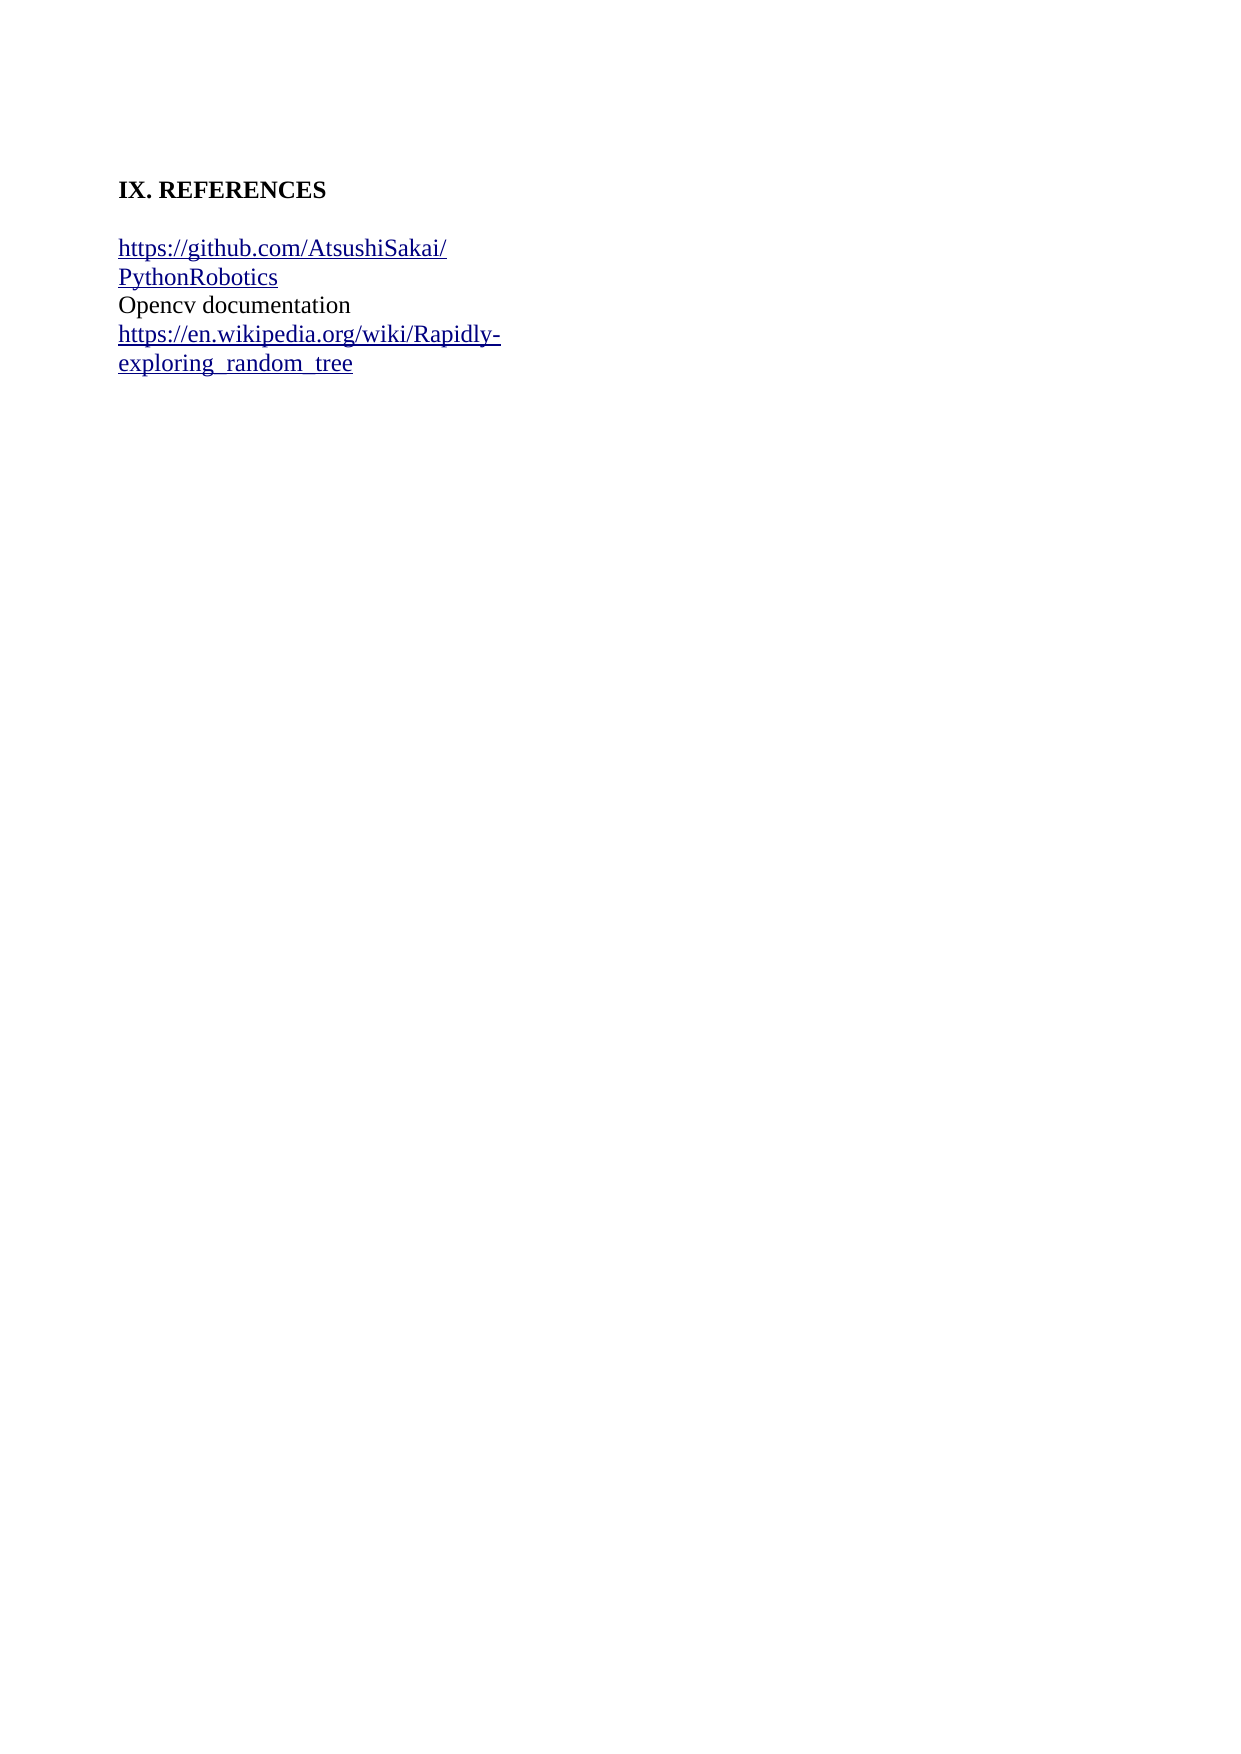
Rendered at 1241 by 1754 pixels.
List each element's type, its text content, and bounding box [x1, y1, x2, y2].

text https://github.com/AtsushiSakai/PythonRobotics [118, 233, 605, 291]
text https://en.wikipedia.org/wiki/Rapidly-exploring_random_tree [118, 319, 605, 377]
text Opencv documentation [118, 291, 605, 319]
text IX. REFERENCES [118, 176, 605, 204]
